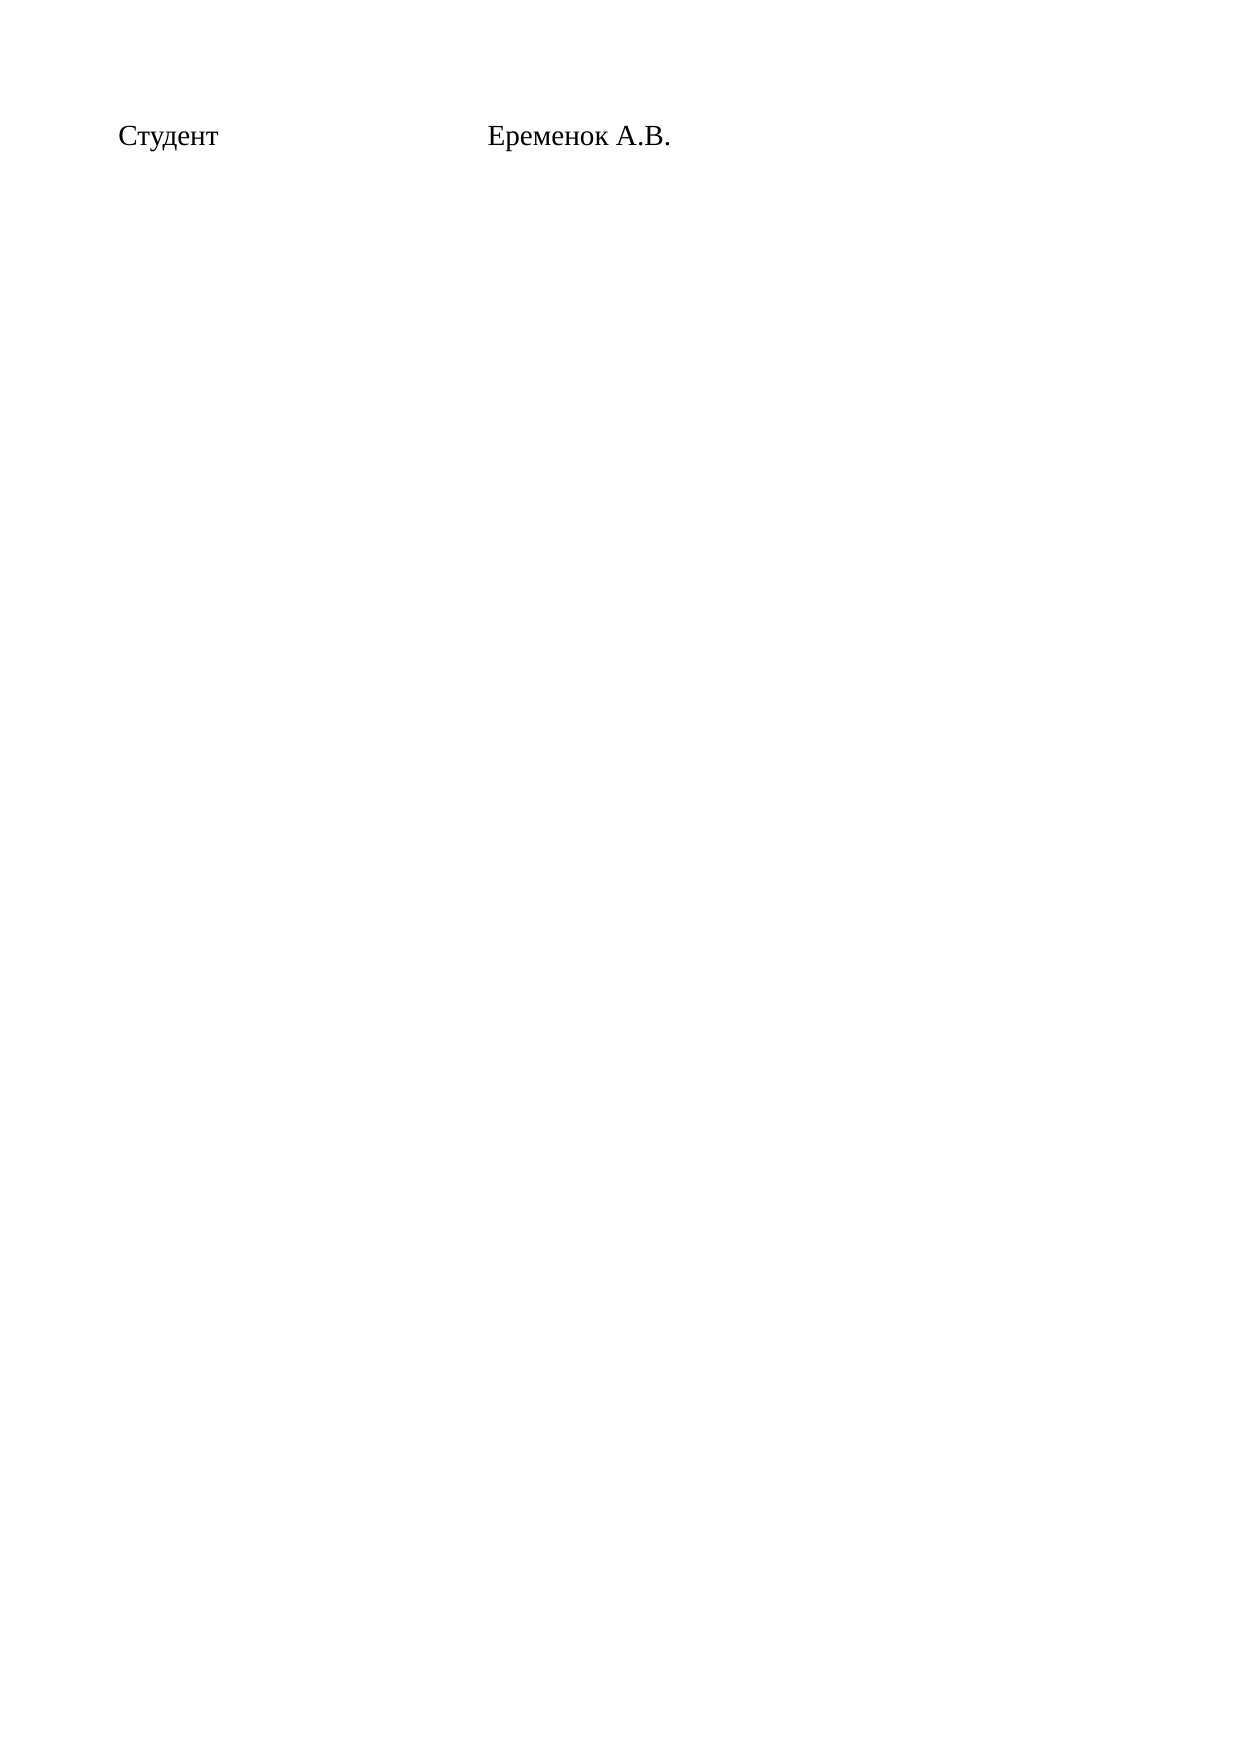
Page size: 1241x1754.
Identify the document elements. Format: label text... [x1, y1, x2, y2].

text Студент Еременок А.В. [118, 118, 1122, 152]
